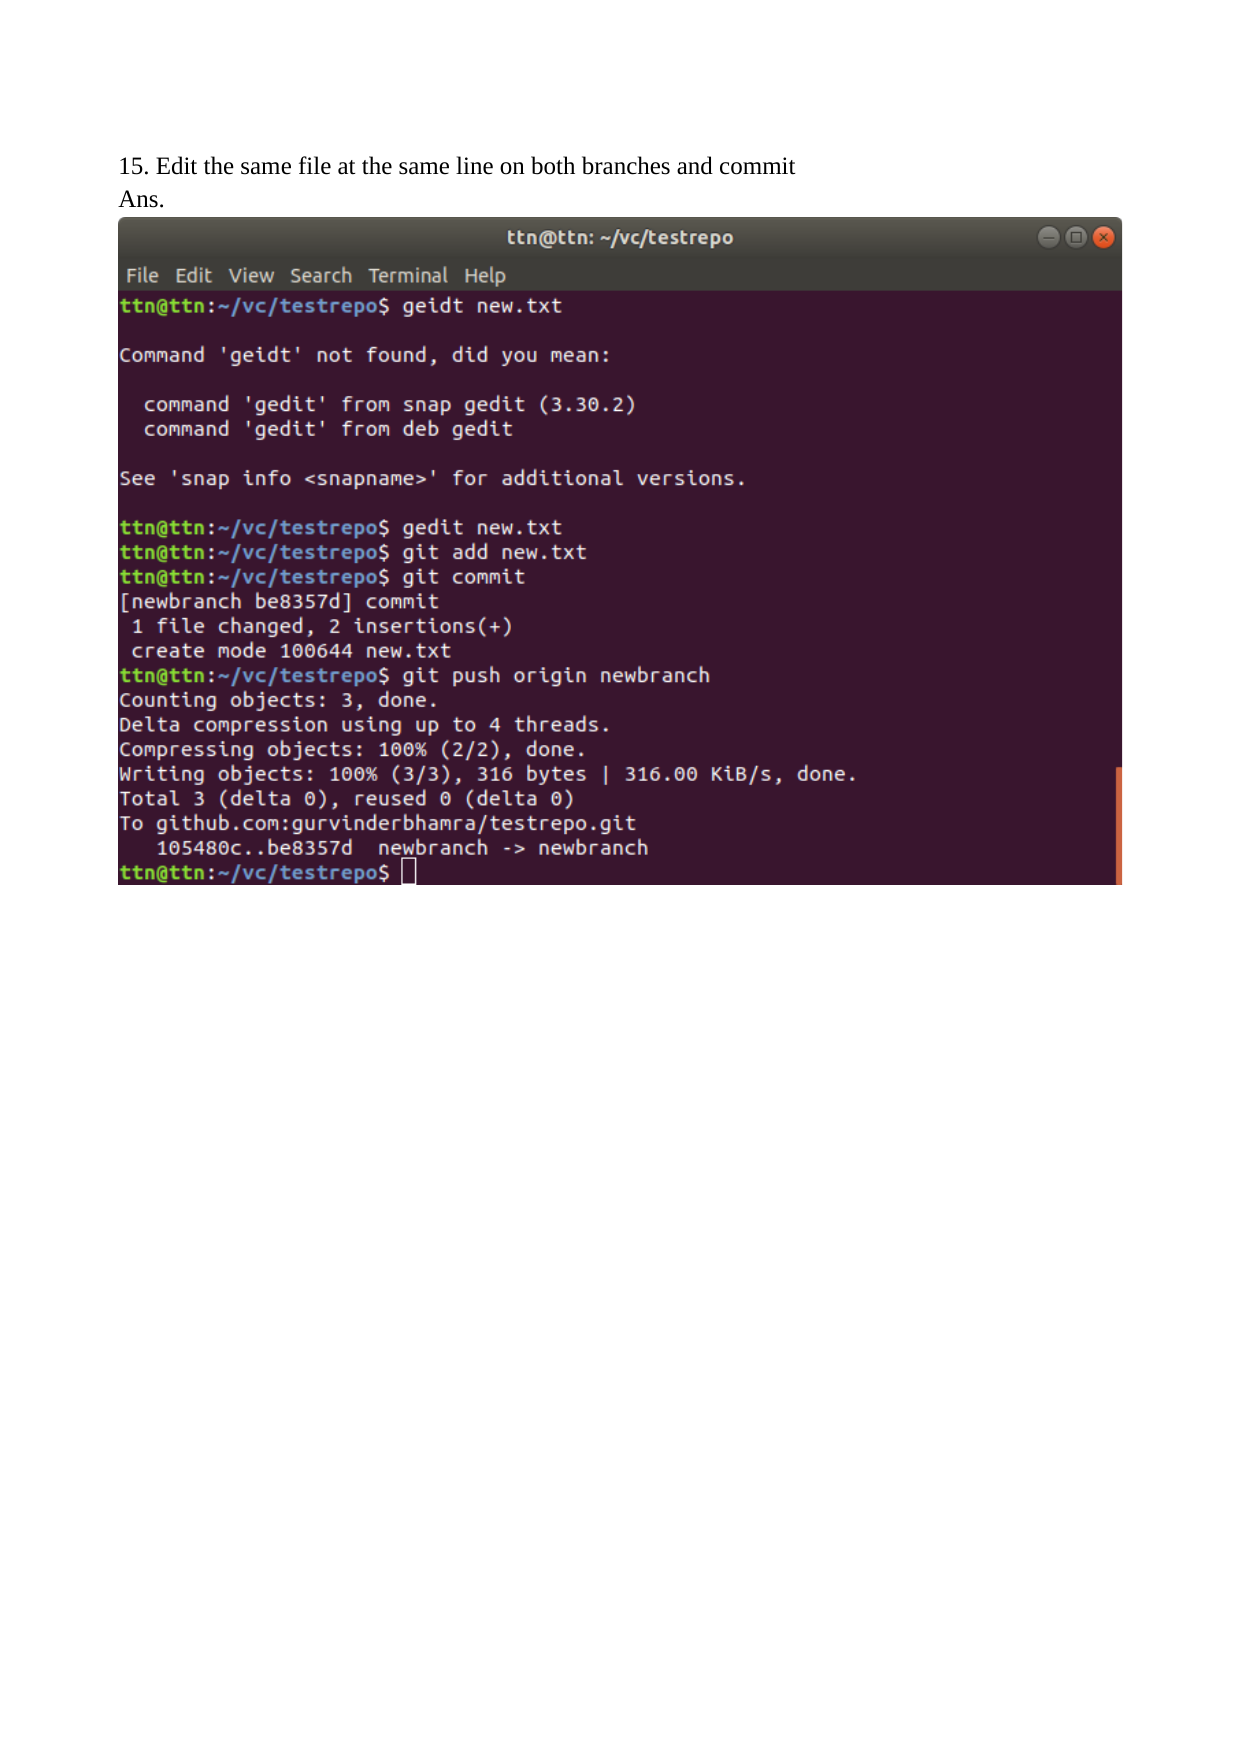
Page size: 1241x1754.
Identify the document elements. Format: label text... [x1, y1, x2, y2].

text 15. Edit the same file at the same line on both branches and commit [118, 151, 1122, 180]
picture [118, 217, 1123, 885]
text Ans. [118, 184, 1122, 213]
